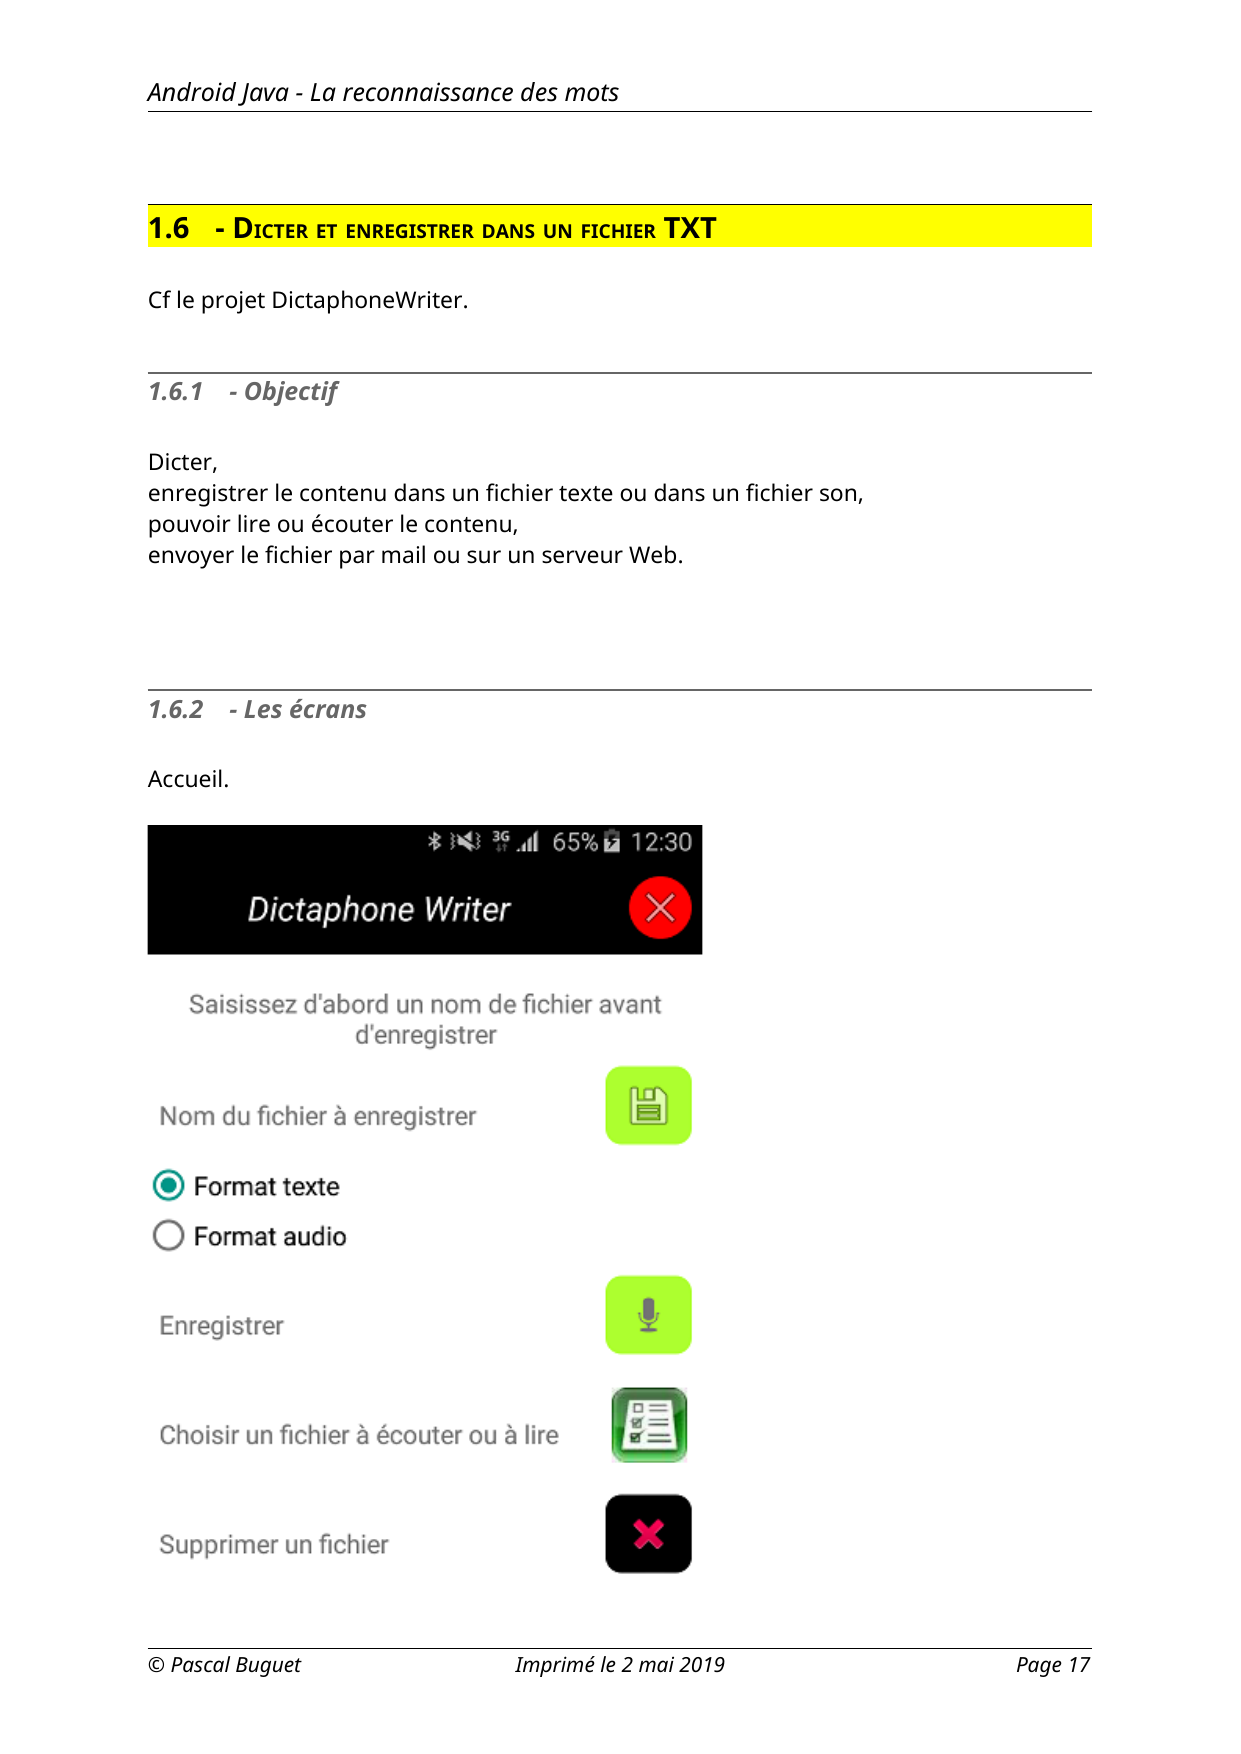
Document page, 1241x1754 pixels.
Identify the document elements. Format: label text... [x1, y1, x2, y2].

text pouvoir lire ou écouter le contenu, [148, 508, 1092, 539]
picture [147, 825, 703, 1599]
text Dicter, [148, 445, 1092, 477]
text envoyer le fichier par mail ou sur un serveur Web. [148, 539, 1092, 570]
subtitle - Dicter et enregistrer dans un fichier TXT [148, 205, 1092, 247]
subtitle - Les écrans [148, 691, 1092, 725]
subtitle - Objectif [148, 374, 1092, 408]
text Cf le projet DictaphoneWriter. [148, 284, 1092, 316]
text enregistrer le contenu dans un fichier texte ou dans un fichier son, [148, 477, 1092, 508]
text Accueil. [148, 763, 1092, 794]
